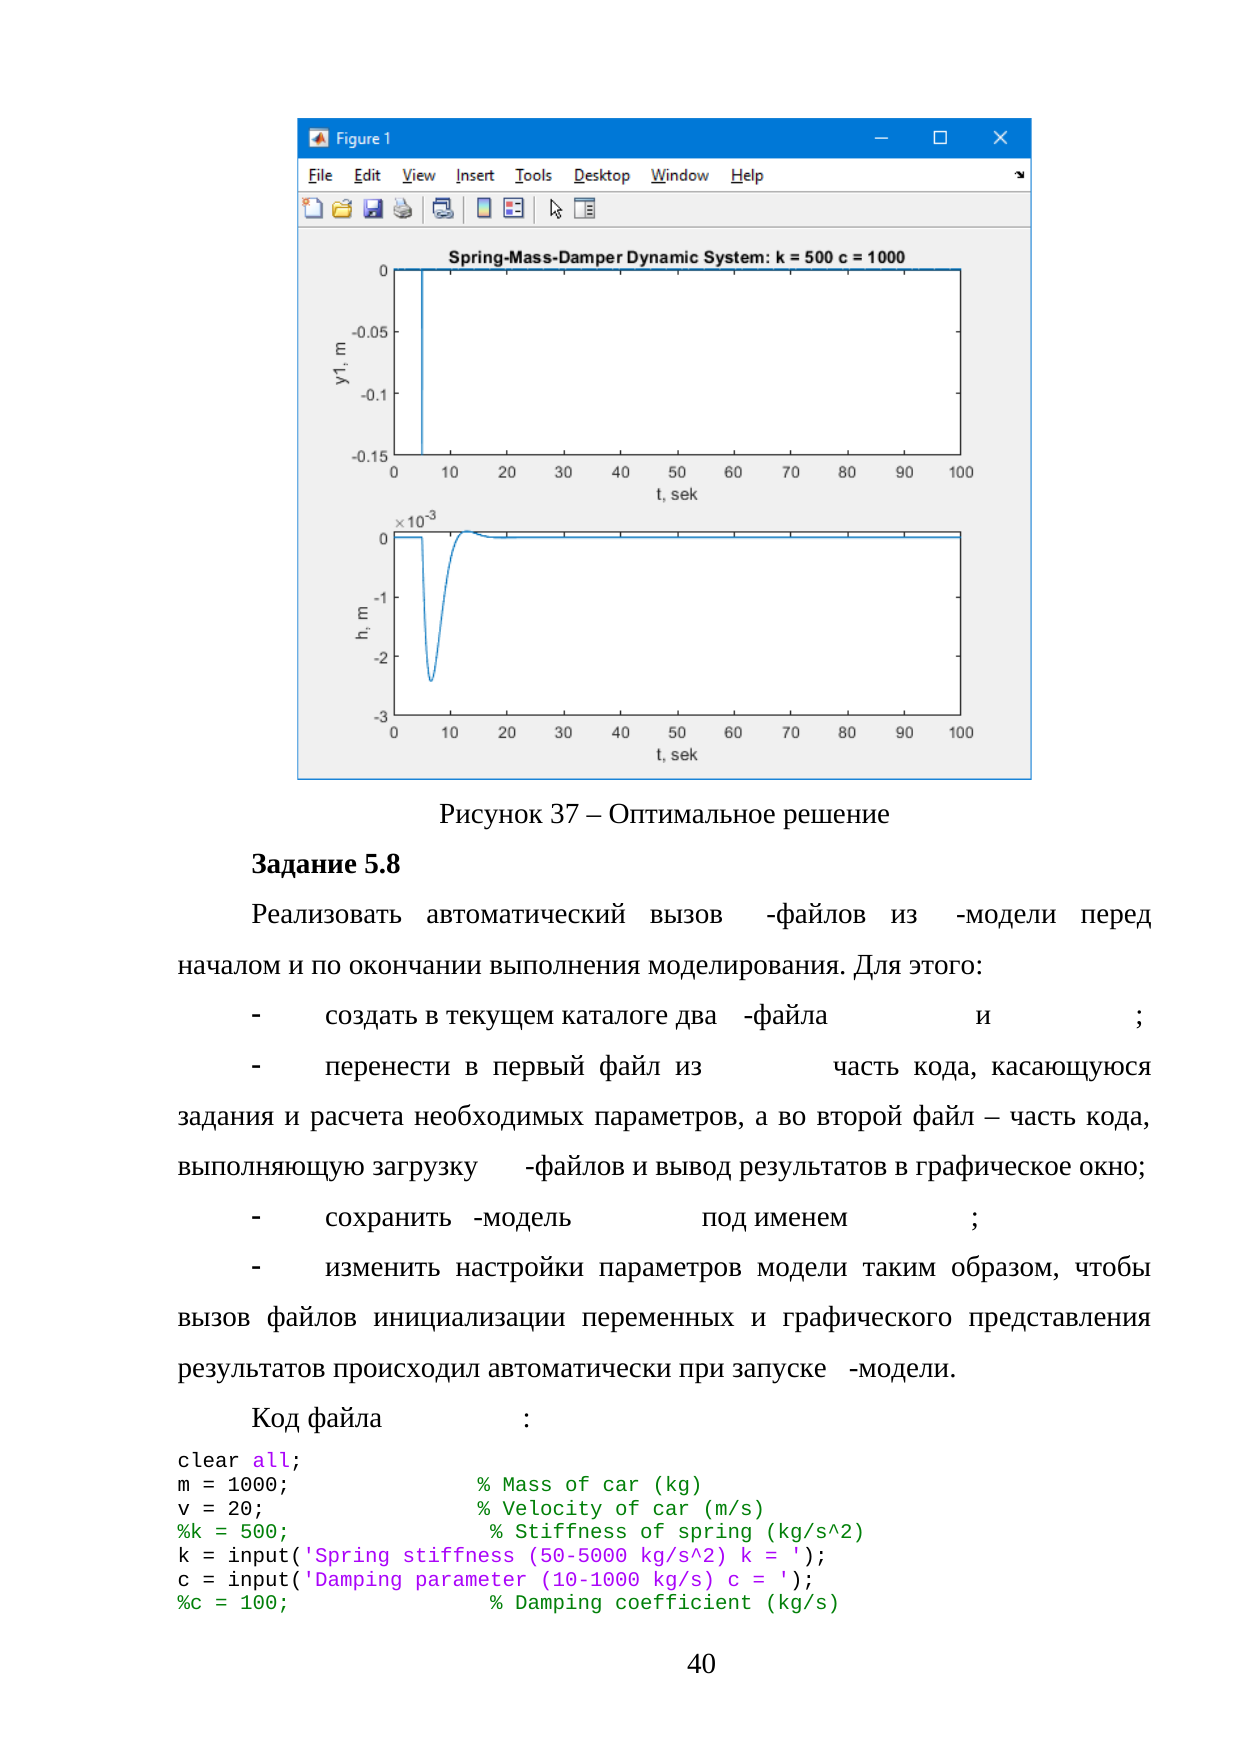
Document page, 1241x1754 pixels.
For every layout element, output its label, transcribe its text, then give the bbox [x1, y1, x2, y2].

list сохранить -модель под именем ; [177, 1199, 1152, 1232]
text clear all; [177, 1451, 1152, 1474]
list перенести в первый файл из часть кода, касающуюся задания и расчета необходимых параметров, а во второй файл – часть кода, выполняющую загрузку -файлов и вывод результатов в графическое окно; [177, 1048, 1152, 1182]
text Реализовать автоматический вызов -файлов из -модели перед началом и по окончании выполнения моделирования. Для этого: [177, 897, 1152, 981]
text c = input('Damping parameter (10-1000 kg/s) c = '); [177, 1569, 1152, 1592]
text k = input('Spring stiffness (50-5000 kg/s^2) k = '); [177, 1545, 1152, 1569]
list изменить настройки параметров модели таким образом, чтобы вызов файлов инициализации переменных и графического представления результатов происходил автоматически при запуске -модели. [177, 1249, 1152, 1383]
subtitle Задание 5.8 [177, 846, 1152, 880]
text %c = 100; % Damping coefficient (kg/s) [177, 1592, 1152, 1616]
text v = 20; % Velocity of car (m/s) [177, 1498, 1152, 1521]
text Код файла : [177, 1400, 1152, 1434]
text %k = 500; % Stiffness of spring (kg/s^2) [177, 1521, 1152, 1545]
text m = 1000; % Mass of car (kg) [177, 1474, 1152, 1498]
text Рисунок 37 – Оптимальное решение [177, 796, 1152, 829]
picture [297, 118, 1032, 780]
list создать в текущем каталоге два -файла и ; [177, 997, 1152, 1031]
